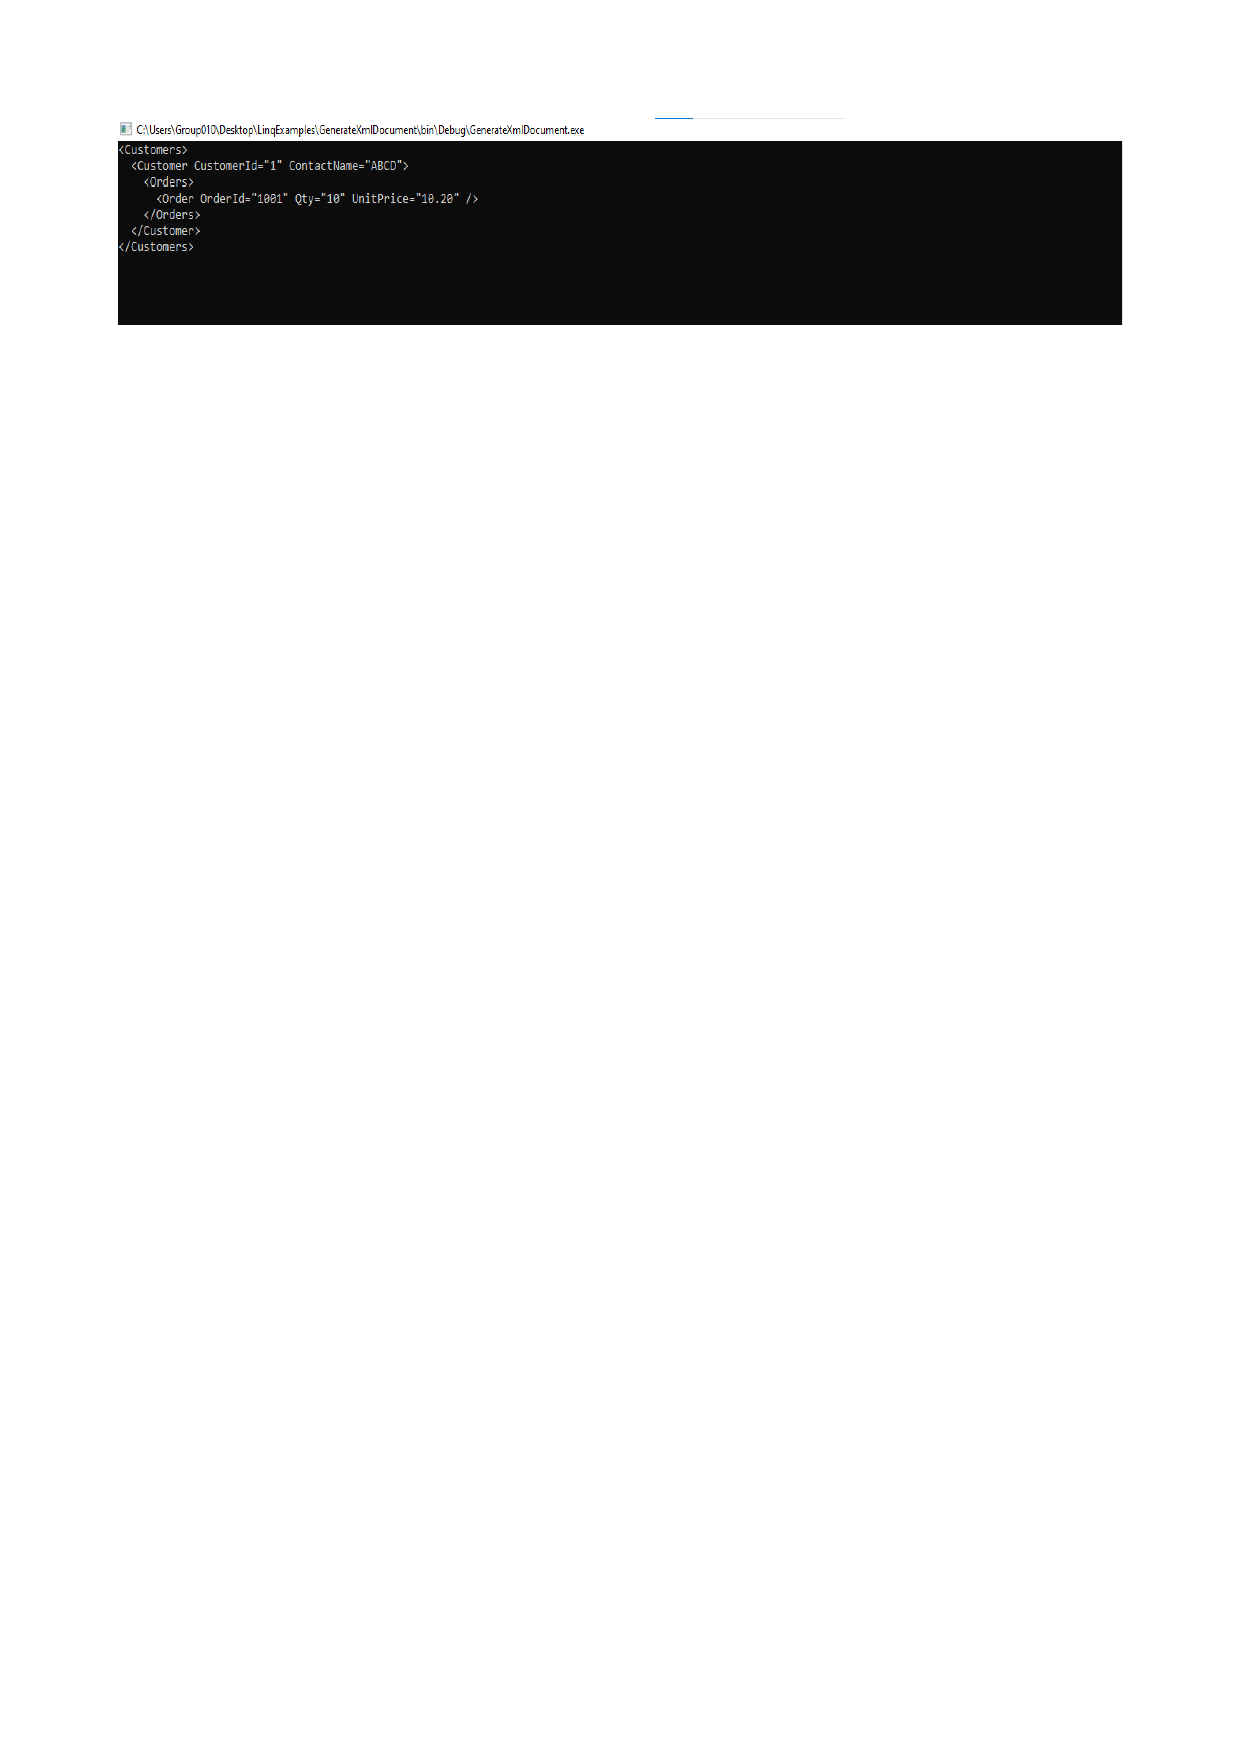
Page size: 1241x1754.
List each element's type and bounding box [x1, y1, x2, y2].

picture [118, 118, 1123, 325]
